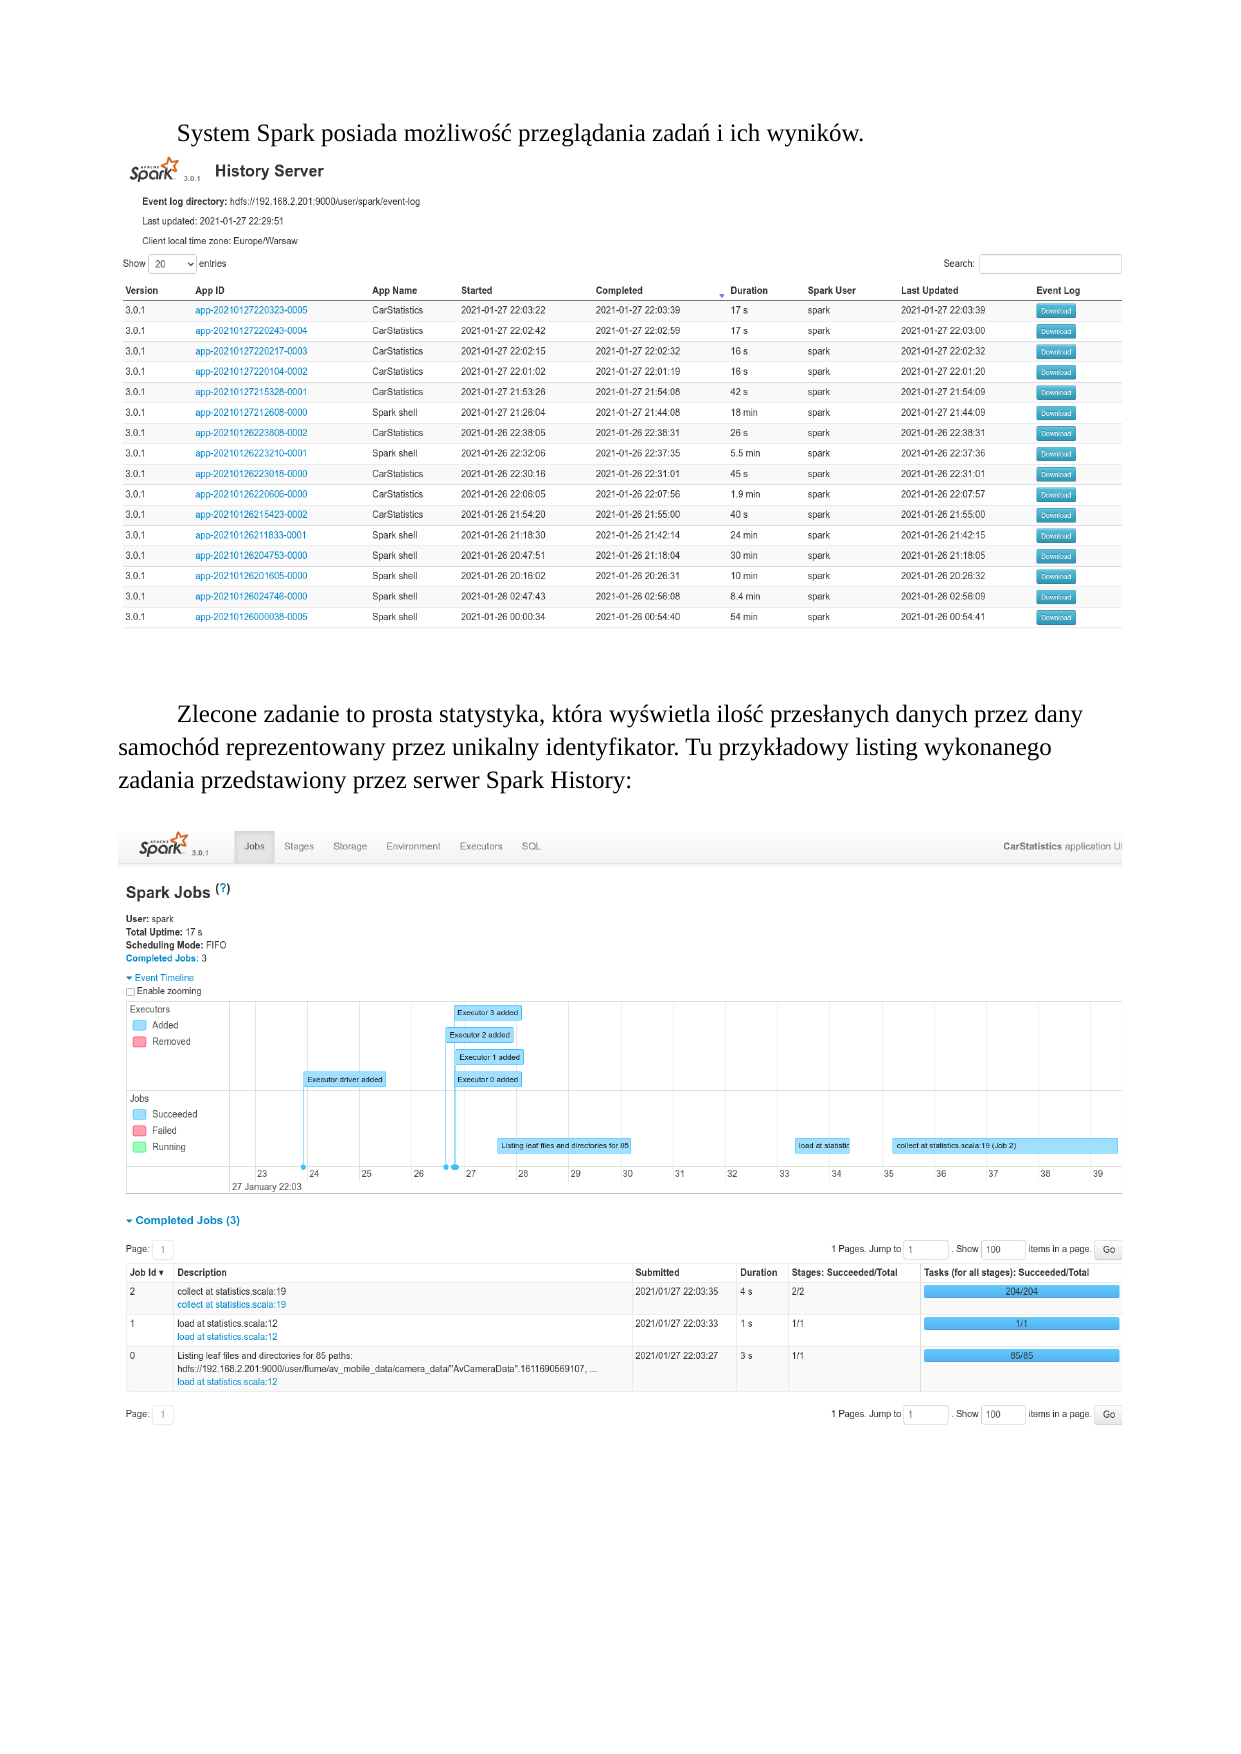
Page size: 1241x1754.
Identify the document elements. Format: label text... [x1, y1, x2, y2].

text System Spark posiada możliwość przeglądania zadań i ich wyników. [118, 118, 1122, 147]
text Zlecone zadanie to prosta statystyka, która wyświetla ilość przesłanych danych przez dany samochód reprezentowany przez unikalny identyfikator. Tu przykładowy listing wykonanego zadania przedstawiony przez serwer Spark History: [118, 699, 1122, 794]
picture [118, 831, 1123, 1428]
picture [118, 151, 1123, 629]
